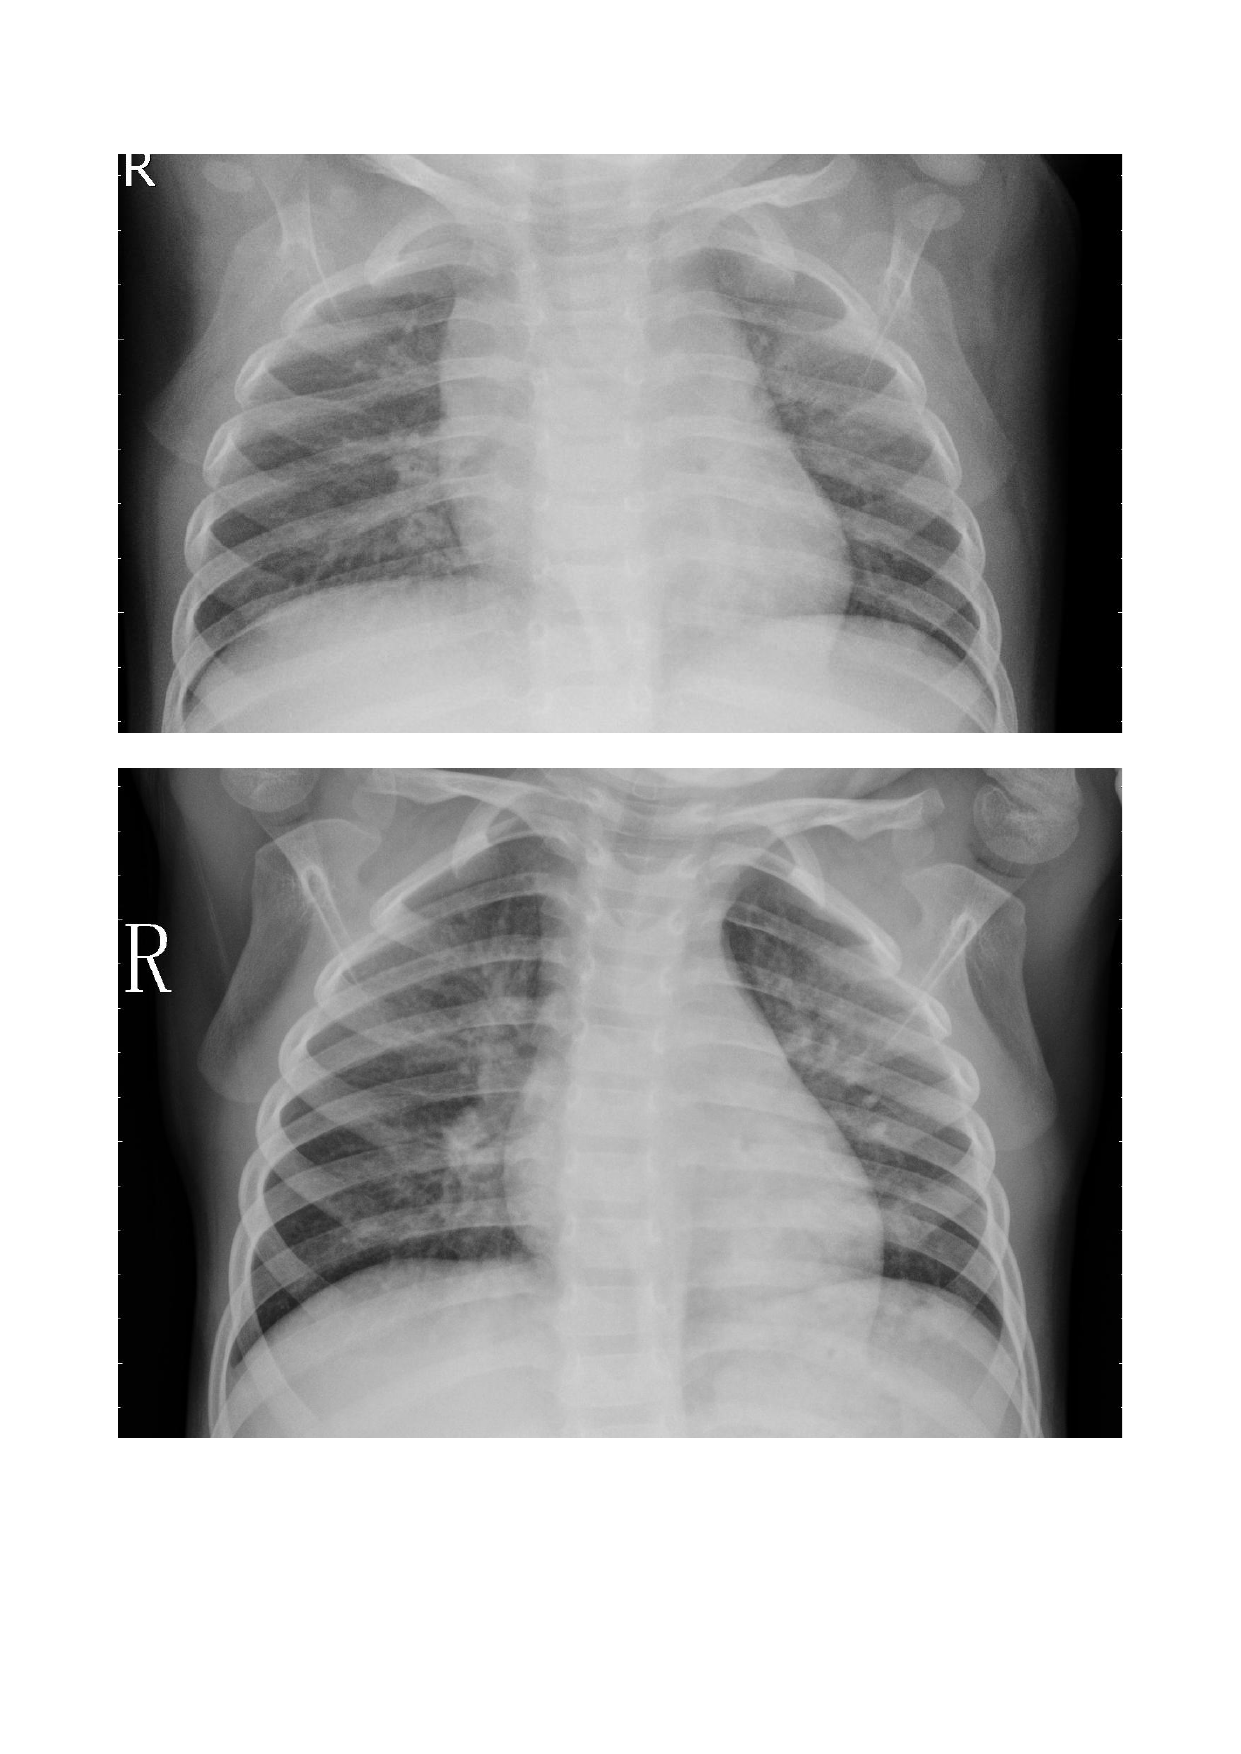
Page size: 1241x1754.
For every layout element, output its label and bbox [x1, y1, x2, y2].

picture [118, 154, 1123, 733]
picture [118, 768, 1123, 1438]
